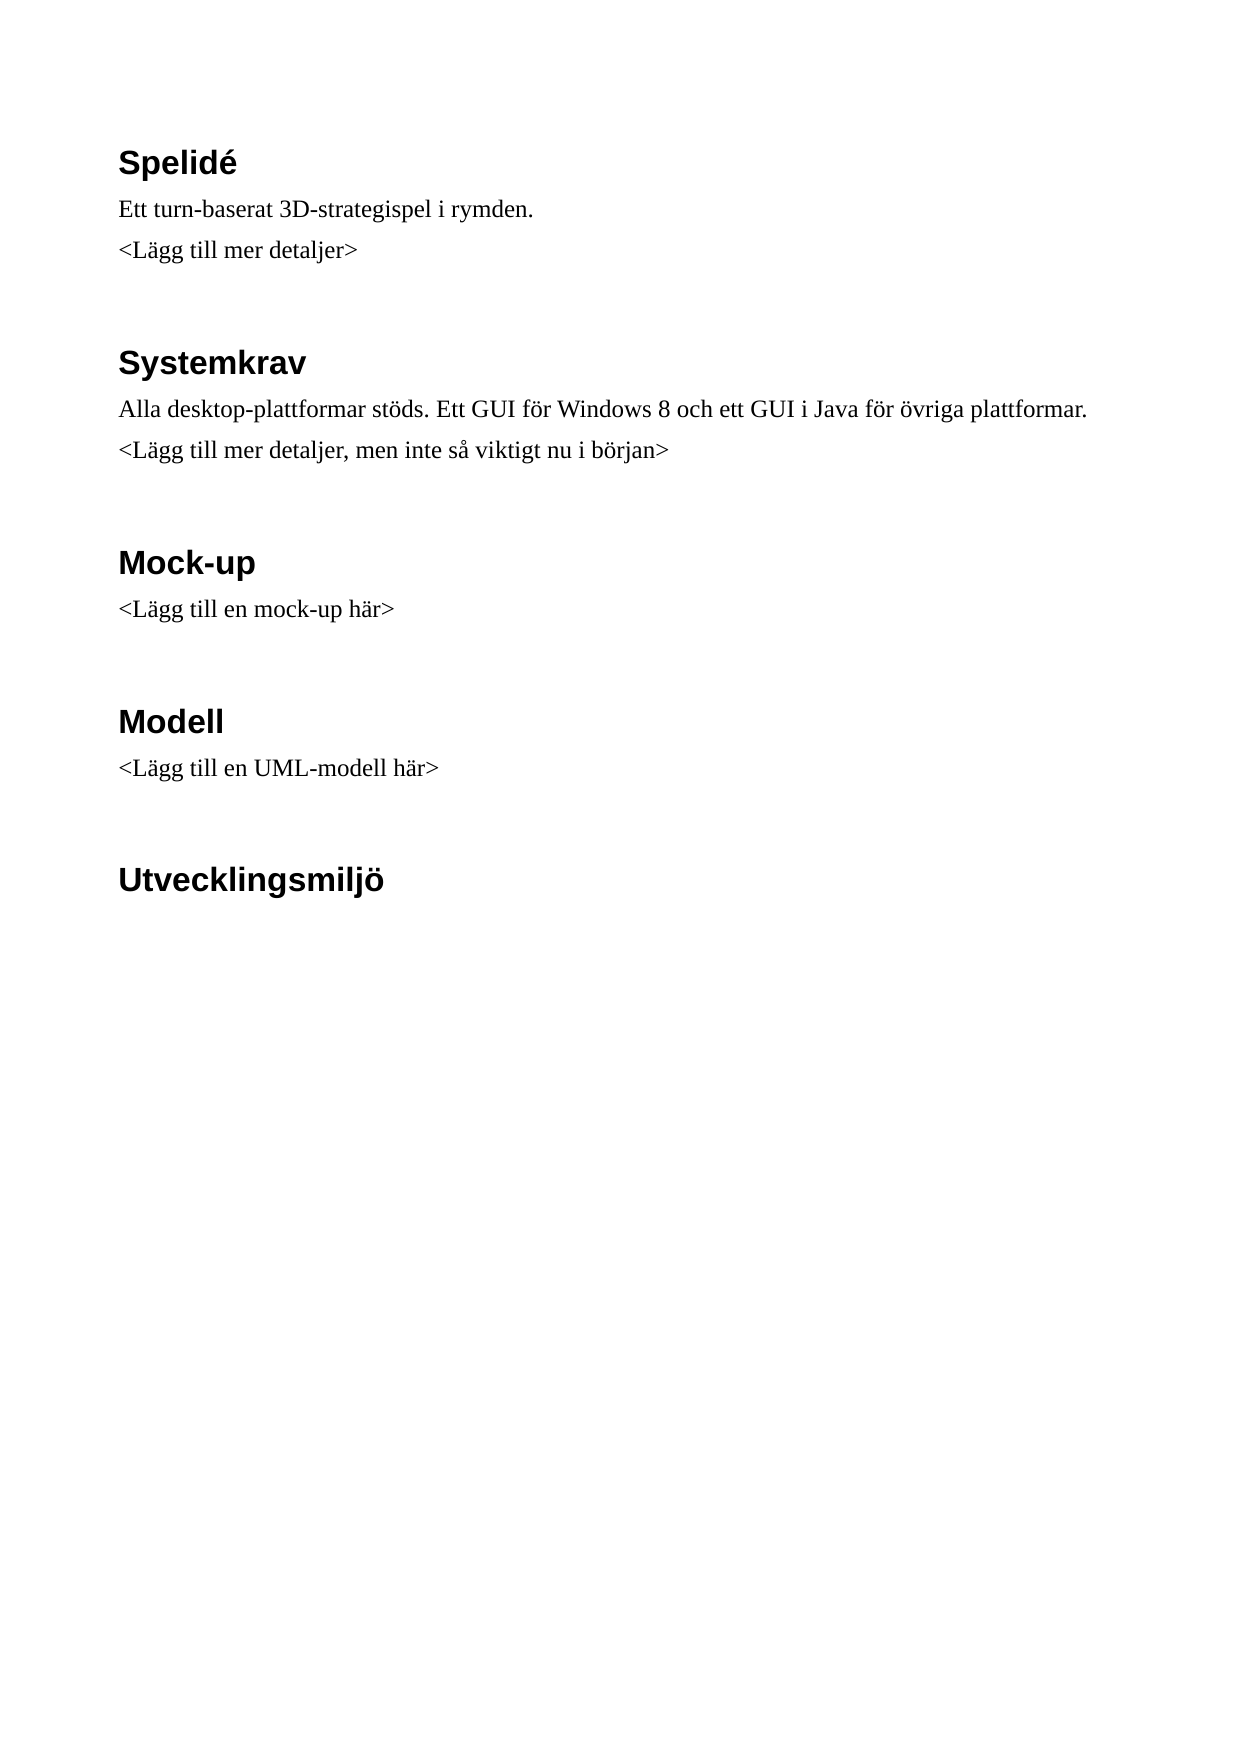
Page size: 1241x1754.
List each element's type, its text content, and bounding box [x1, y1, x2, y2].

subtitle Mock-up [118, 543, 1122, 582]
subtitle Systemkrav [118, 343, 1122, 382]
text <Lägg till mer detaljer, men inte så viktigt nu i början> [118, 435, 1122, 464]
text <Lägg till mer detaljer> [118, 236, 1122, 264]
text <Lägg till en UML-modell här> [118, 753, 1122, 781]
text Ett turn-baserat 3D-strategispel i rymden. [118, 194, 1122, 223]
text <Lägg till en mock-up här> [118, 594, 1122, 623]
subtitle Modell [118, 702, 1122, 740]
subtitle Spelidé [118, 143, 1122, 182]
subtitle Utvecklingsmiljö [118, 860, 1122, 899]
text Alla desktop-plattformar stöds. Ett GUI för Windows 8 och ett GUI i Java för övriga plattformar. [118, 394, 1122, 423]
